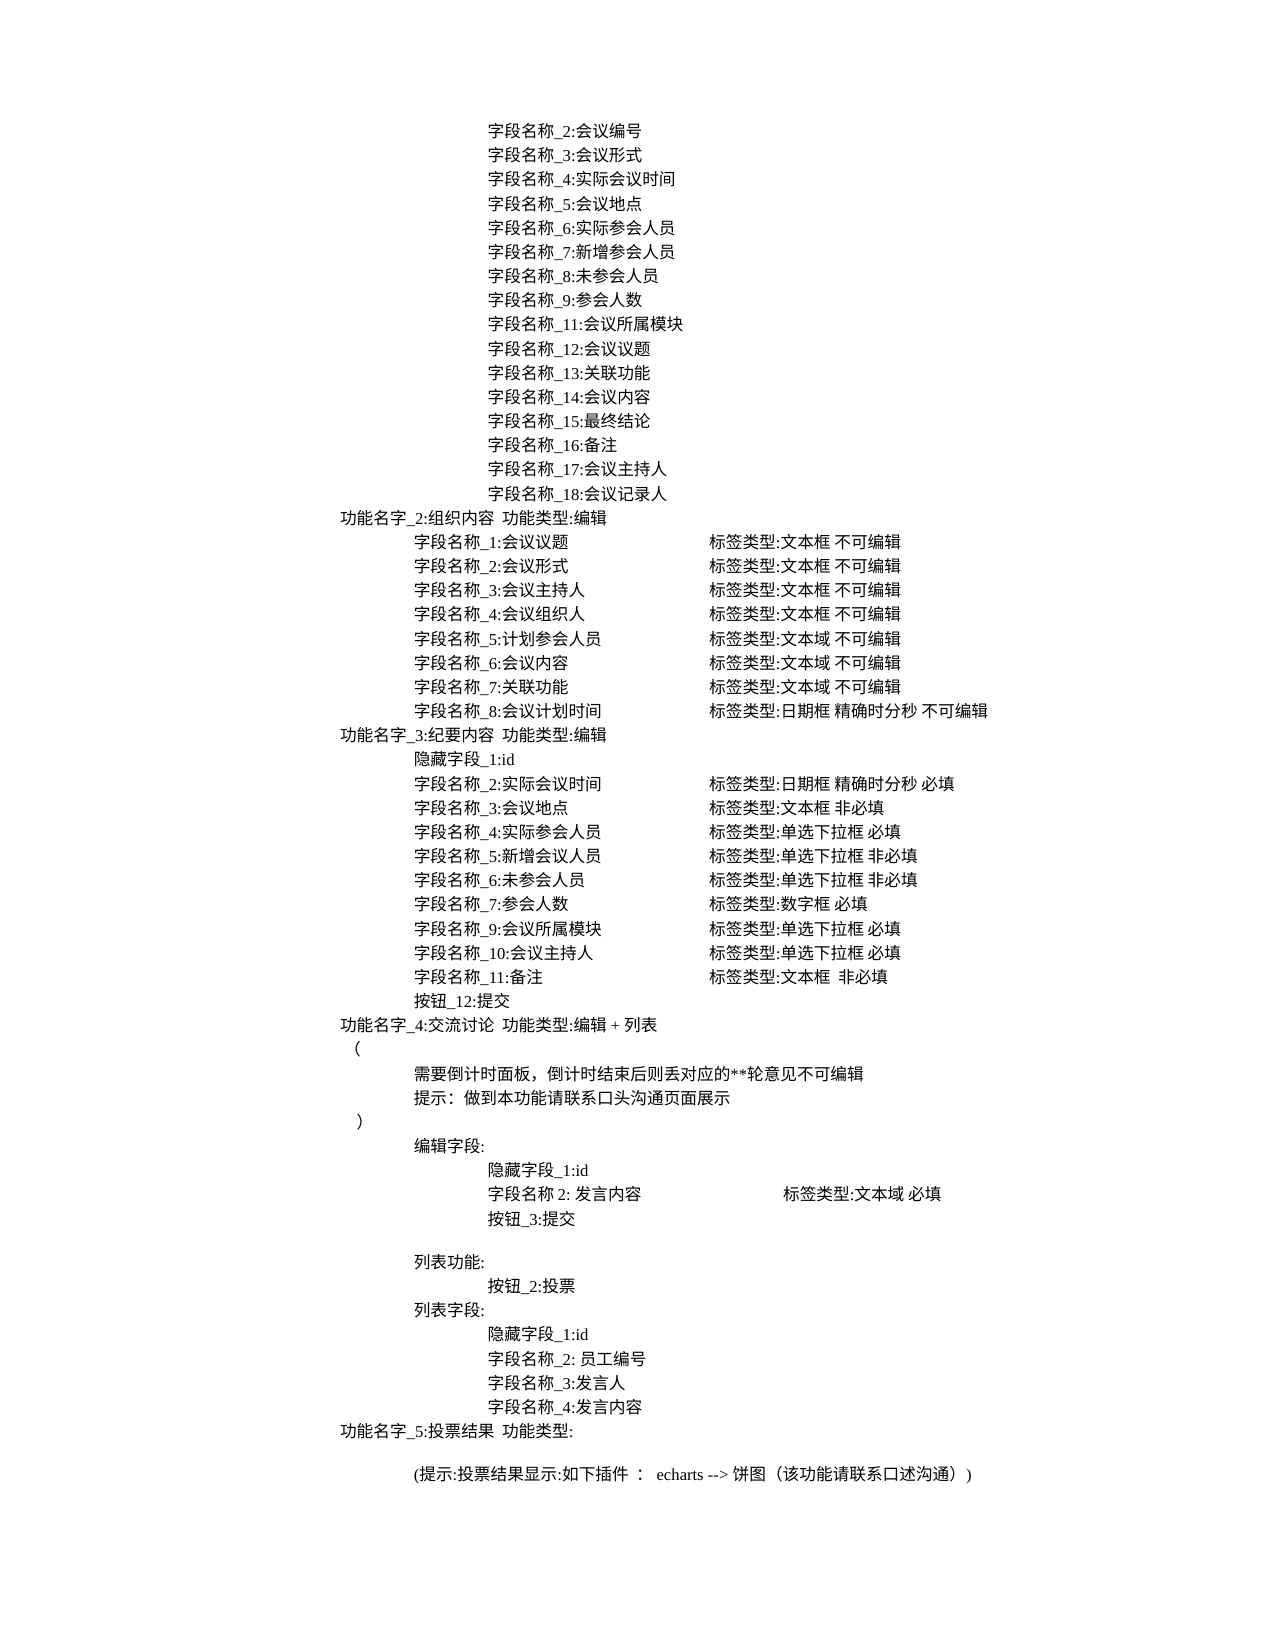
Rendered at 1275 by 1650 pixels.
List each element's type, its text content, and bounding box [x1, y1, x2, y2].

text 字段名称_10:会议主持人 标签类型:单选下拉框 必填 [118, 940, 1157, 964]
text 字段名称_15:最终结论 [118, 408, 1157, 432]
text 字段名称_2:会议编号 [118, 118, 1157, 142]
text 列表字段: [118, 1297, 1157, 1321]
text 字段名称_4:实际会议时间 [118, 166, 1157, 191]
text 字段名称_3:发言人 [118, 1370, 1157, 1394]
text 功能名字_3:纪要内容 功能类型:编辑 [118, 722, 1157, 746]
text 字段名称_3:会议主持人 标签类型:文本框 不可编辑 [118, 577, 1157, 601]
text 编辑字段: [118, 1133, 1157, 1157]
text 字段名称_7:参会人数 标签类型:数字框 必填 [118, 891, 1157, 916]
text 字段名称_3:会议形式 [118, 142, 1157, 166]
text 字段名称_2:实际会议时间 标签类型:日期框 精确时分秒 必填 [118, 771, 1157, 795]
text 功能名字_2:组织内容 功能类型:编辑 [118, 505, 1157, 529]
text 字段名称_11:会议所属模块 [118, 311, 1157, 336]
text 功能名字_4:交流讨论 功能类型:编辑 + 列表 [118, 1012, 1157, 1036]
text （ [118, 1036, 1157, 1061]
text 字段名称_4:发言内容 [118, 1394, 1157, 1418]
text 字段名称_13:关联功能 [118, 360, 1157, 384]
text 按钮_12:提交 [118, 988, 1157, 1012]
text 字段名称_9:参会人数 [118, 287, 1157, 311]
text 按钮_2:投票 [118, 1273, 1157, 1297]
text 列表功能: [118, 1249, 1157, 1273]
text 字段名称_18:会议记录人 [118, 481, 1157, 505]
text 字段名称_14:会议内容 [118, 384, 1157, 408]
text 提示：做到本功能请联系口头沟通页面展示 [118, 1085, 1157, 1109]
text 字段名称_6:实际参会人员 [118, 215, 1157, 239]
text 字段名称_6:未参会人员 标签类型:单选下拉框 非必填 [118, 867, 1157, 891]
text 字段名称_7:关联功能 标签类型:文本域 不可编辑 [118, 674, 1157, 698]
text ） [118, 1109, 1157, 1133]
text 字段名称_8:会议计划时间 标签类型:日期框 精确时分秒 不可编辑 [118, 698, 1157, 722]
text 字段名称_2:会议形式 标签类型:文本框 不可编辑 [118, 553, 1157, 577]
text 按钮_3:提交 [118, 1206, 1157, 1230]
text 字段名称_11:备注 标签类型:文本框 非必填 [118, 964, 1157, 988]
text 字段名称_5:新增会议人员 标签类型:单选下拉框 非必填 [118, 843, 1157, 867]
text 字段名称_5:计划参会人员 标签类型:文本域 不可编辑 [118, 626, 1157, 650]
text 字段名称_17:会议主持人 [118, 456, 1157, 481]
text 隐藏字段_1:id [118, 1157, 1157, 1181]
text 隐藏字段_1:id [118, 1321, 1157, 1346]
text 需要倒计时面板，倒计时结束后则丢对应的**轮意见不可编辑 [118, 1061, 1157, 1085]
text 字段名称_4:实际参会人员 标签类型:单选下拉框 必填 [118, 819, 1157, 843]
text 字段名称_16:备注 [118, 432, 1157, 456]
text (提示:投票结果显示:如下插件 ： echarts --> 饼图（该功能请联系口述沟通）) [118, 1461, 1157, 1486]
text 字段名称_8:未参会人员 [118, 263, 1157, 287]
text 字段名称_4:会议组织人 标签类型:文本框 不可编辑 [118, 601, 1157, 626]
text 字段名称_5:会议地点 [118, 191, 1157, 215]
text 字段名称_3:会议地点 标签类型:文本框 非必填 [118, 795, 1157, 819]
text 字段名称2: 发言内容 标签类型:文本域 必填 [118, 1181, 1157, 1206]
text 功能名字_5:投票结果 功能类型: [118, 1418, 1157, 1442]
text 字段名称_1:会议议题 标签类型:文本框 不可编辑 [118, 529, 1157, 553]
text 字段名称_7:新增参会人员 [118, 239, 1157, 263]
text 隐藏字段_1:id [118, 746, 1157, 771]
text 字段名称_6:会议内容 标签类型:文本域 不可编辑 [118, 650, 1157, 674]
text 字段名称_12:会议议题 [118, 336, 1157, 360]
text 字段名称_9:会议所属模块 标签类型:单选下拉框 必填 [118, 916, 1157, 940]
text 字段名称_2: 员工编号 [118, 1346, 1157, 1370]
